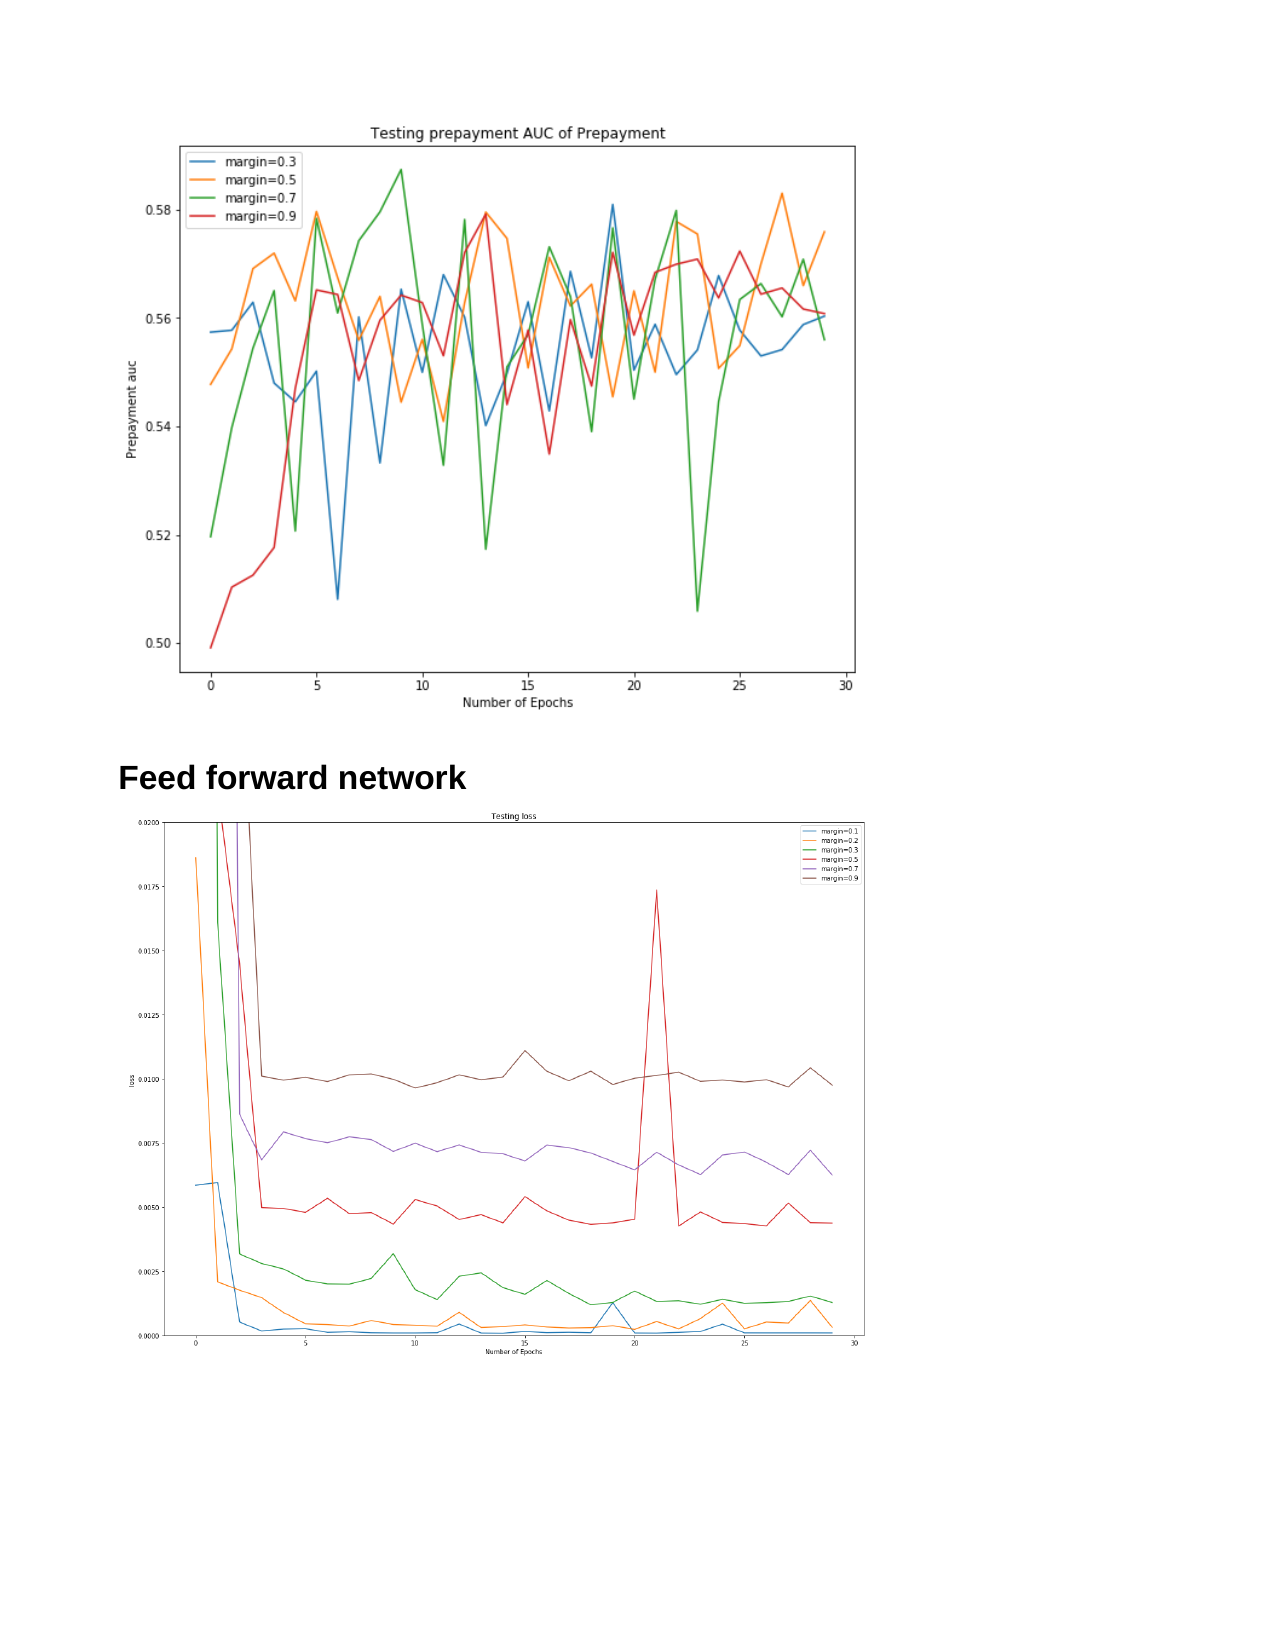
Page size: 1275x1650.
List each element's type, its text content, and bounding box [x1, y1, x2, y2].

picture [120, 118, 868, 718]
picture [124, 808, 870, 1359]
subtitle Feed forward network [118, 758, 1157, 796]
